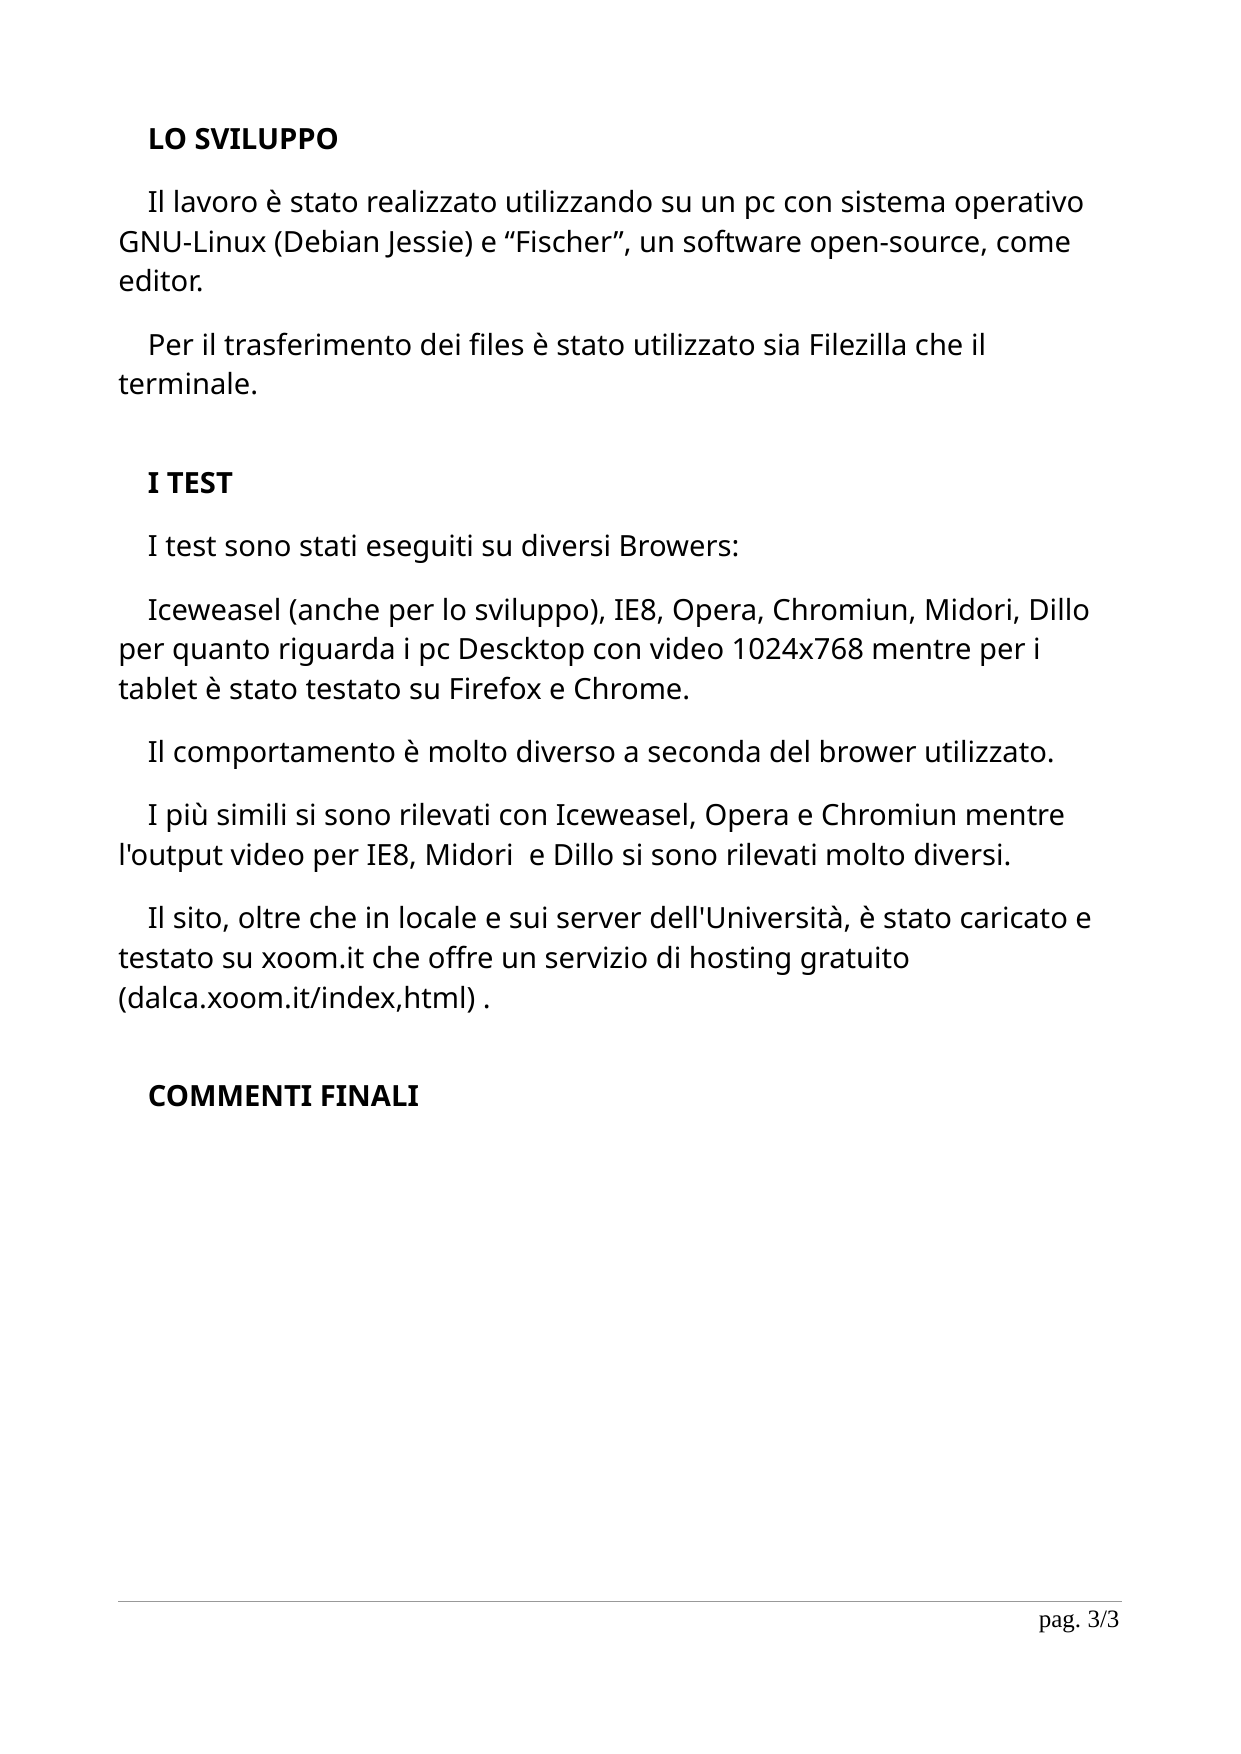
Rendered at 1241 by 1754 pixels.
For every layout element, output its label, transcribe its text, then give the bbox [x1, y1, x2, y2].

text Per il trasferimento dei files è stato utilizzato sia Filezilla che il terminale. [118, 324, 1122, 403]
text Il comportamento è molto diverso a seconda del brower utilizzato. [118, 731, 1122, 771]
text Il lavoro è stato realizzato utilizzando su un pc con sistema operativo GNU-Linux (Debian Jessie) e “Fischer”, un software open-source, come editor. [118, 181, 1122, 300]
text I più simili si sono rilevati con Iceweasel, Opera e Chromiun mentre l'output video per IE8, Midori e Dillo si sono rilevati molto diversi. [118, 795, 1122, 874]
text Iceweasel (anche per lo sviluppo), IE8, Opera, Chromiun, Midori, Dillo per quanto riguarda i pc Descktop con video 1024x768 mentre per i tablet è stato testato su Firefox e Chrome. [118, 589, 1122, 708]
text I test sono stati eseguiti su diversi Browers: [118, 526, 1122, 565]
text Il sito, oltre che in locale e sui server dell'Università, è stato caricato e testato su xoom.it che offre un servizio di hosting gratuito (dalca.xoom.it/index,html) . [118, 898, 1122, 1017]
text I TEST [118, 462, 1122, 502]
text COMMENTI FINALI [118, 1076, 1122, 1115]
text LO SVILUPPO [118, 118, 1122, 158]
